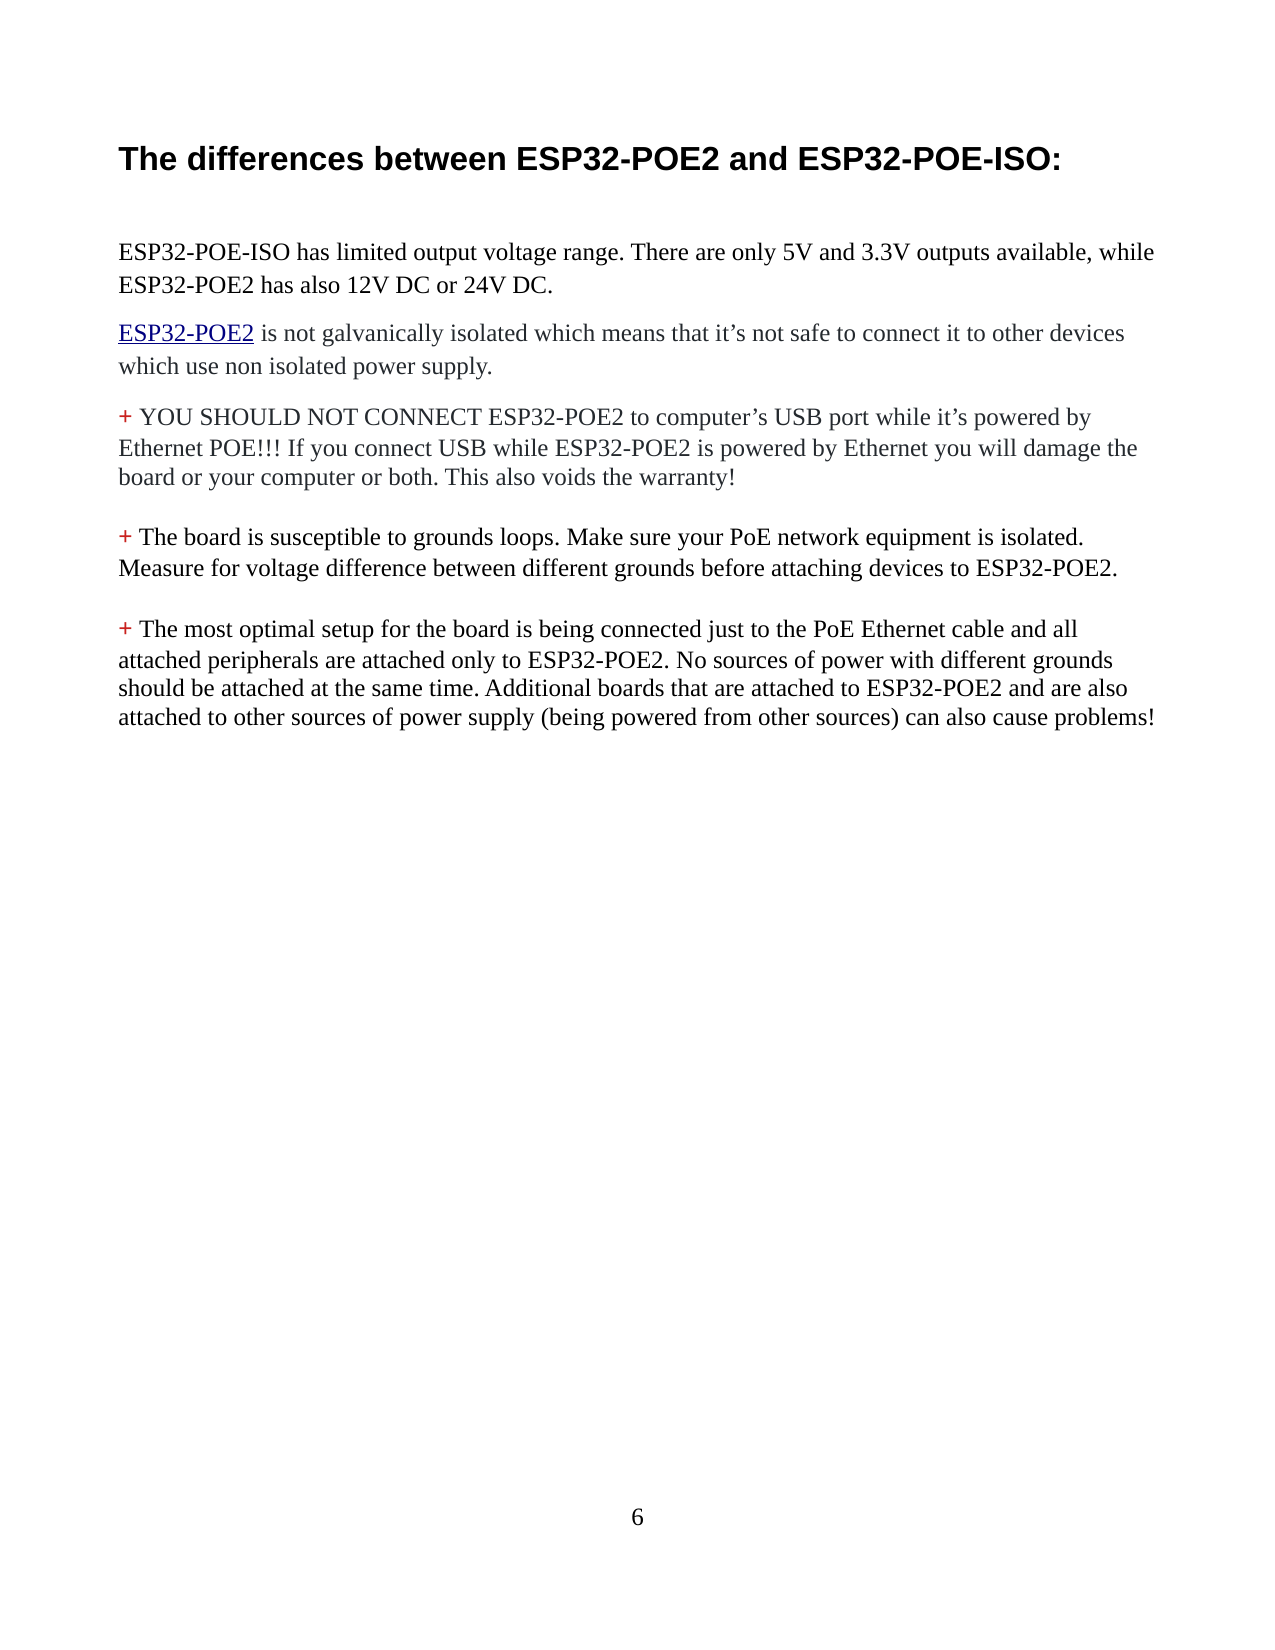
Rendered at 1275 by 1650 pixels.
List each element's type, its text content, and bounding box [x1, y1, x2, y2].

text ESP32-POE2 is not galvanically isolated which means that it’s not safe to connect it to other devices which use non isolated power supply. [118, 318, 1157, 380]
text + The most optimal setup for the board is being connected just to the PoE Ethernet cable and all attached peripherals are attached only to ESP32-POE2. No sources of power with different grounds should be attached at the same time. Additional boards that are attached to ESP32-POE2 and are also attached to other sources of power supply (being powered from other sources) can also cause problems! [118, 611, 1157, 731]
subtitle The differences between ESP32-POE2 and ESP32-POE-ISO: [118, 139, 1157, 177]
text + YOU SHOULD NOT CONNECT ESP32-POE2 to computer’s USB port while it’s powered by Ethernet POE!!! If you connect USB while ESP32-POE2 is powered by Ethernet you will damage the board or your computer or both. This also voids the warranty! [118, 399, 1157, 490]
text ESP32-POE-ISO has limited output voltage range. There are only 5V and 3.3V outputs available, while ESP32-POE2 has also 12V DC or 24V DC. [118, 237, 1157, 299]
text + The board is susceptible to grounds loops. Make sure your PoE network equipment is isolated. Measure for voltage difference between different grounds before attaching devices to ESP32-POE2. [118, 519, 1157, 582]
